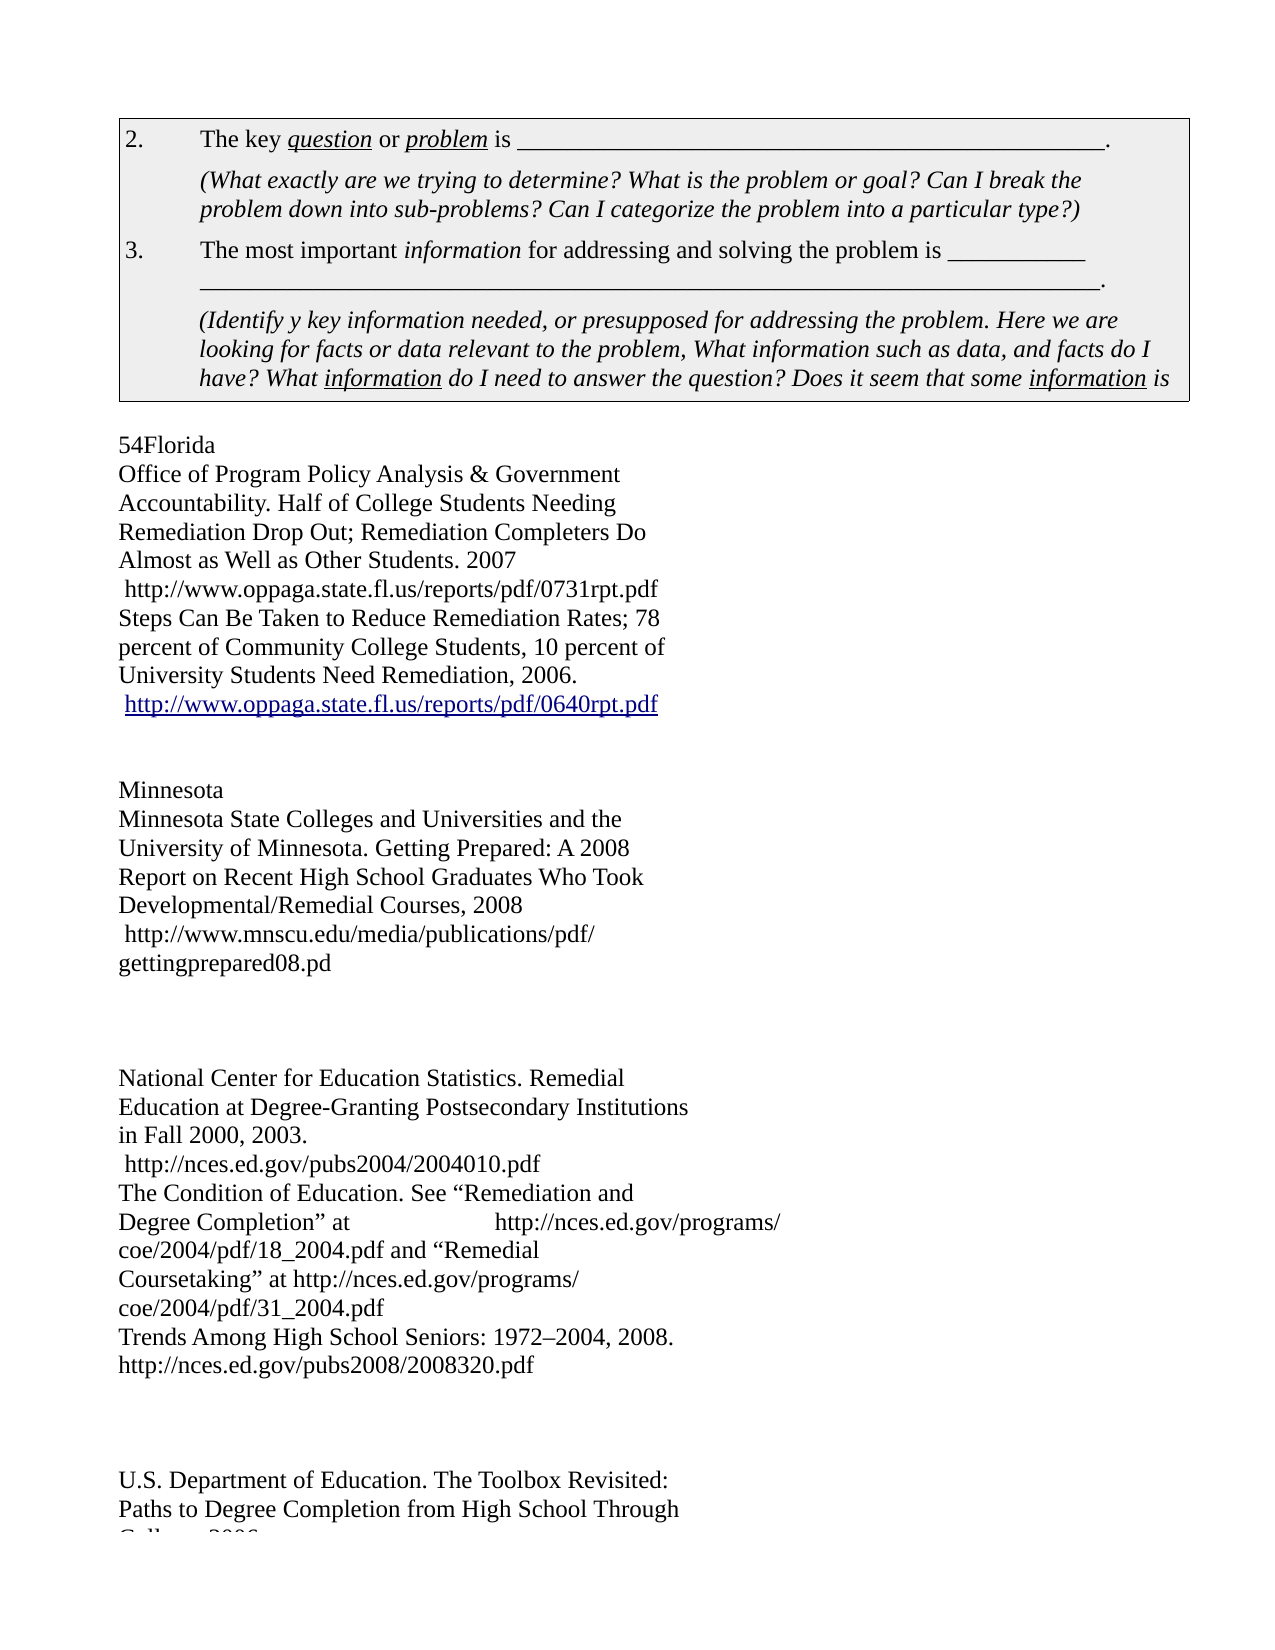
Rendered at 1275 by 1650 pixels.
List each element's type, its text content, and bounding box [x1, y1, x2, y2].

table_header 2. The key question or problem is _______________________________________________. (What exactly are we trying to determine? What is the problem or goal? Can I break the problem down into sub-problems? Can I categorize the problem into a particular type?) 3. The most important information for addressing and solving the problem is ___________ ________________________________________________________________________. (Identify y key information needed, or presupposed for addressing the problem. Here we are looking for facts or data relevant to the problem, What information such as data, and facts do I have? What information do I need to answer the question? Does it seem that some information is [120, 119, 1189, 401]
